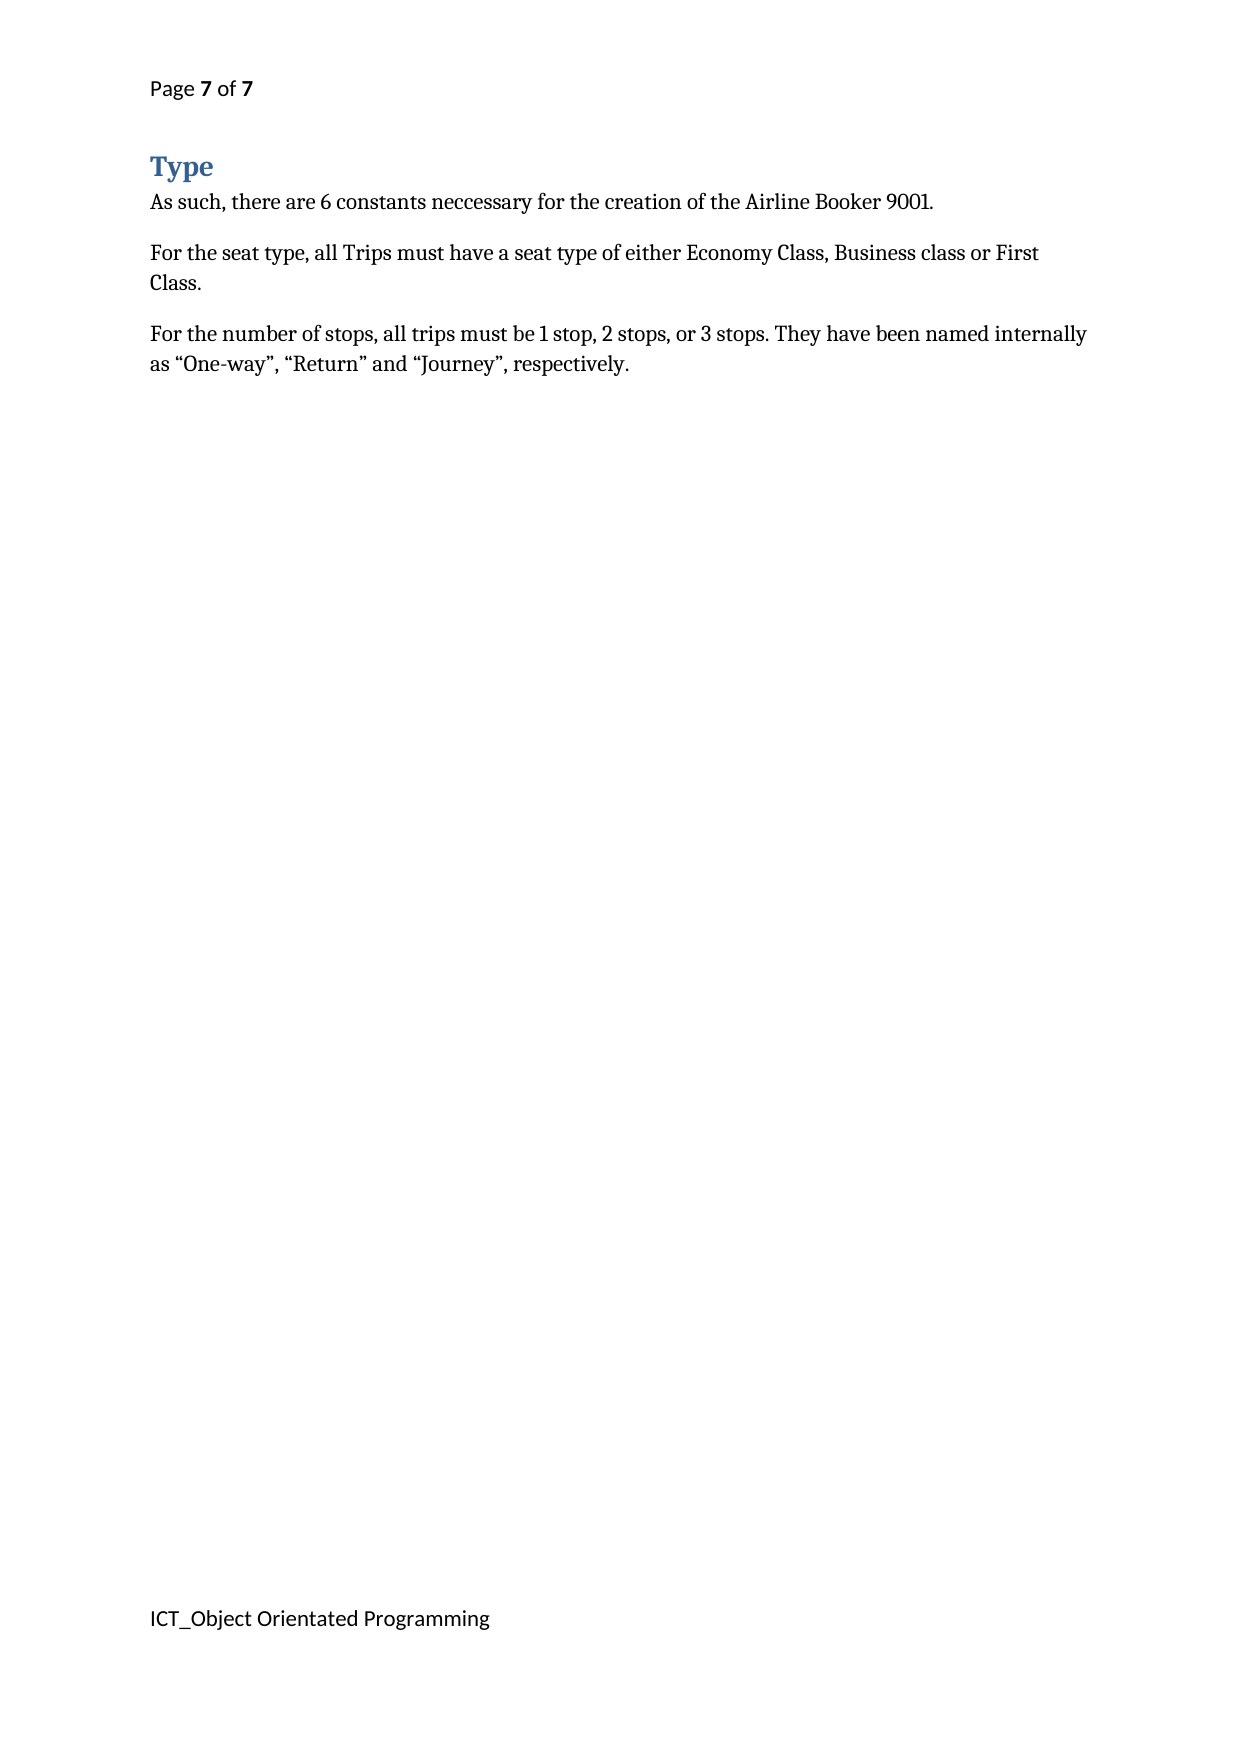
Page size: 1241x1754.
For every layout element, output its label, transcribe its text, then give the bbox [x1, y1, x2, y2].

subtitle Type [150, 150, 1090, 183]
text As such, there are 6 constants neccessary for the creation of the Airline Booker 9001. [150, 188, 1090, 215]
text For the seat type, all Trips must have a seat type of either Economy Class, Business class or First Class. [150, 239, 1090, 296]
text For the number of stops, all trips must be 1 stop, 2 stops, or 3 stops. They have been named internally as “One-way”, “Return” and “Journey”, respectively. [150, 321, 1090, 377]
